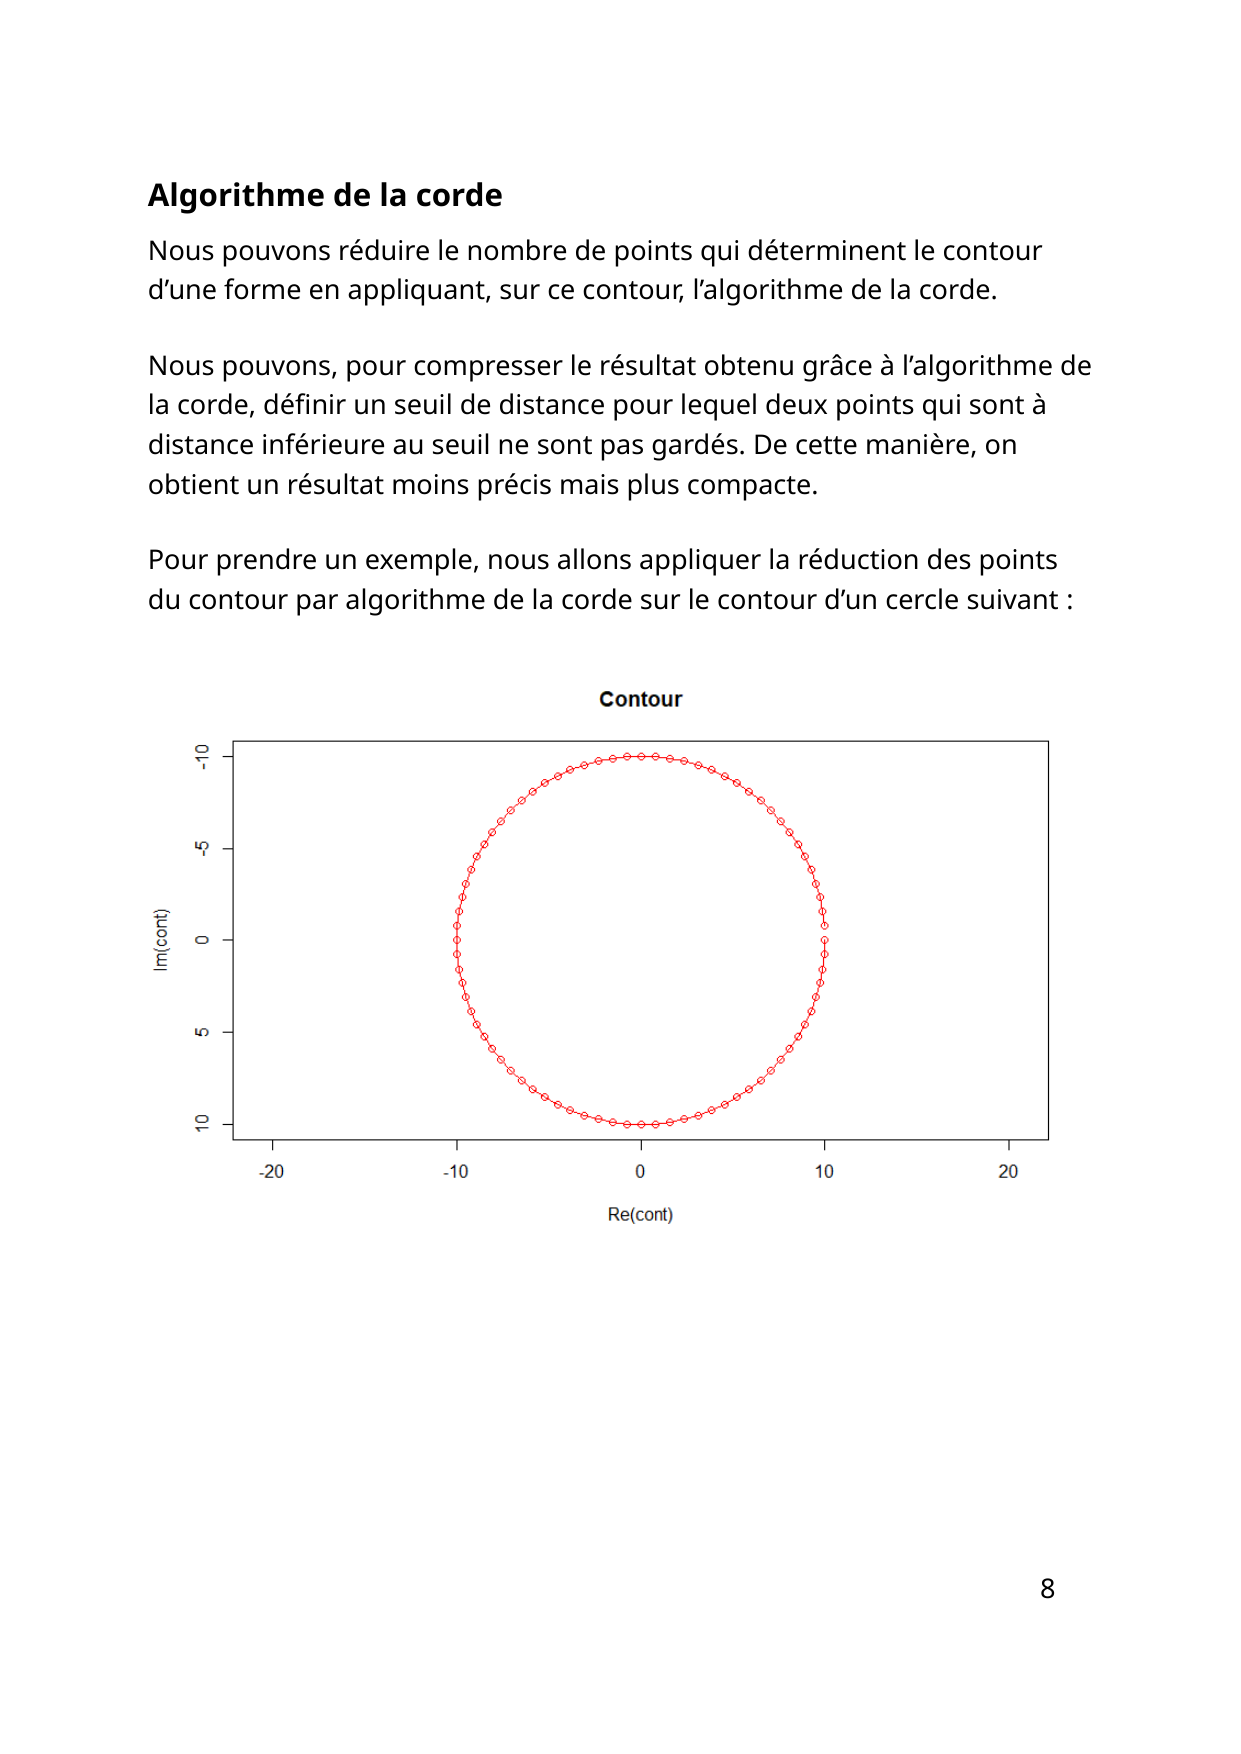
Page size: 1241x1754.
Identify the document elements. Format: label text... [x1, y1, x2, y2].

text Nous pouvons, pour compresser le résultat obtenu grâce à l’algorithme de la corde, définir un seuil de distance pour lequel deux points qui sont à distance inférieure au seuil ne sont pas gardés. De cette manière, on obtient un résultat moins précis mais plus compacte. [148, 346, 1093, 502]
text Algorithme de la corde [148, 173, 1093, 215]
text Pour prendre un exemple, nous allons appliquer la réduction des points du contour par algorithme de la corde sur le contour d’un cercle suivant : [148, 541, 1093, 617]
picture [147, 655, 1093, 1247]
text Nous pouvons réduire le nombre de points qui déterminent le contour d’une forme en appliquant, sur ce contour, l’algorithme de la corde. [148, 231, 1093, 308]
